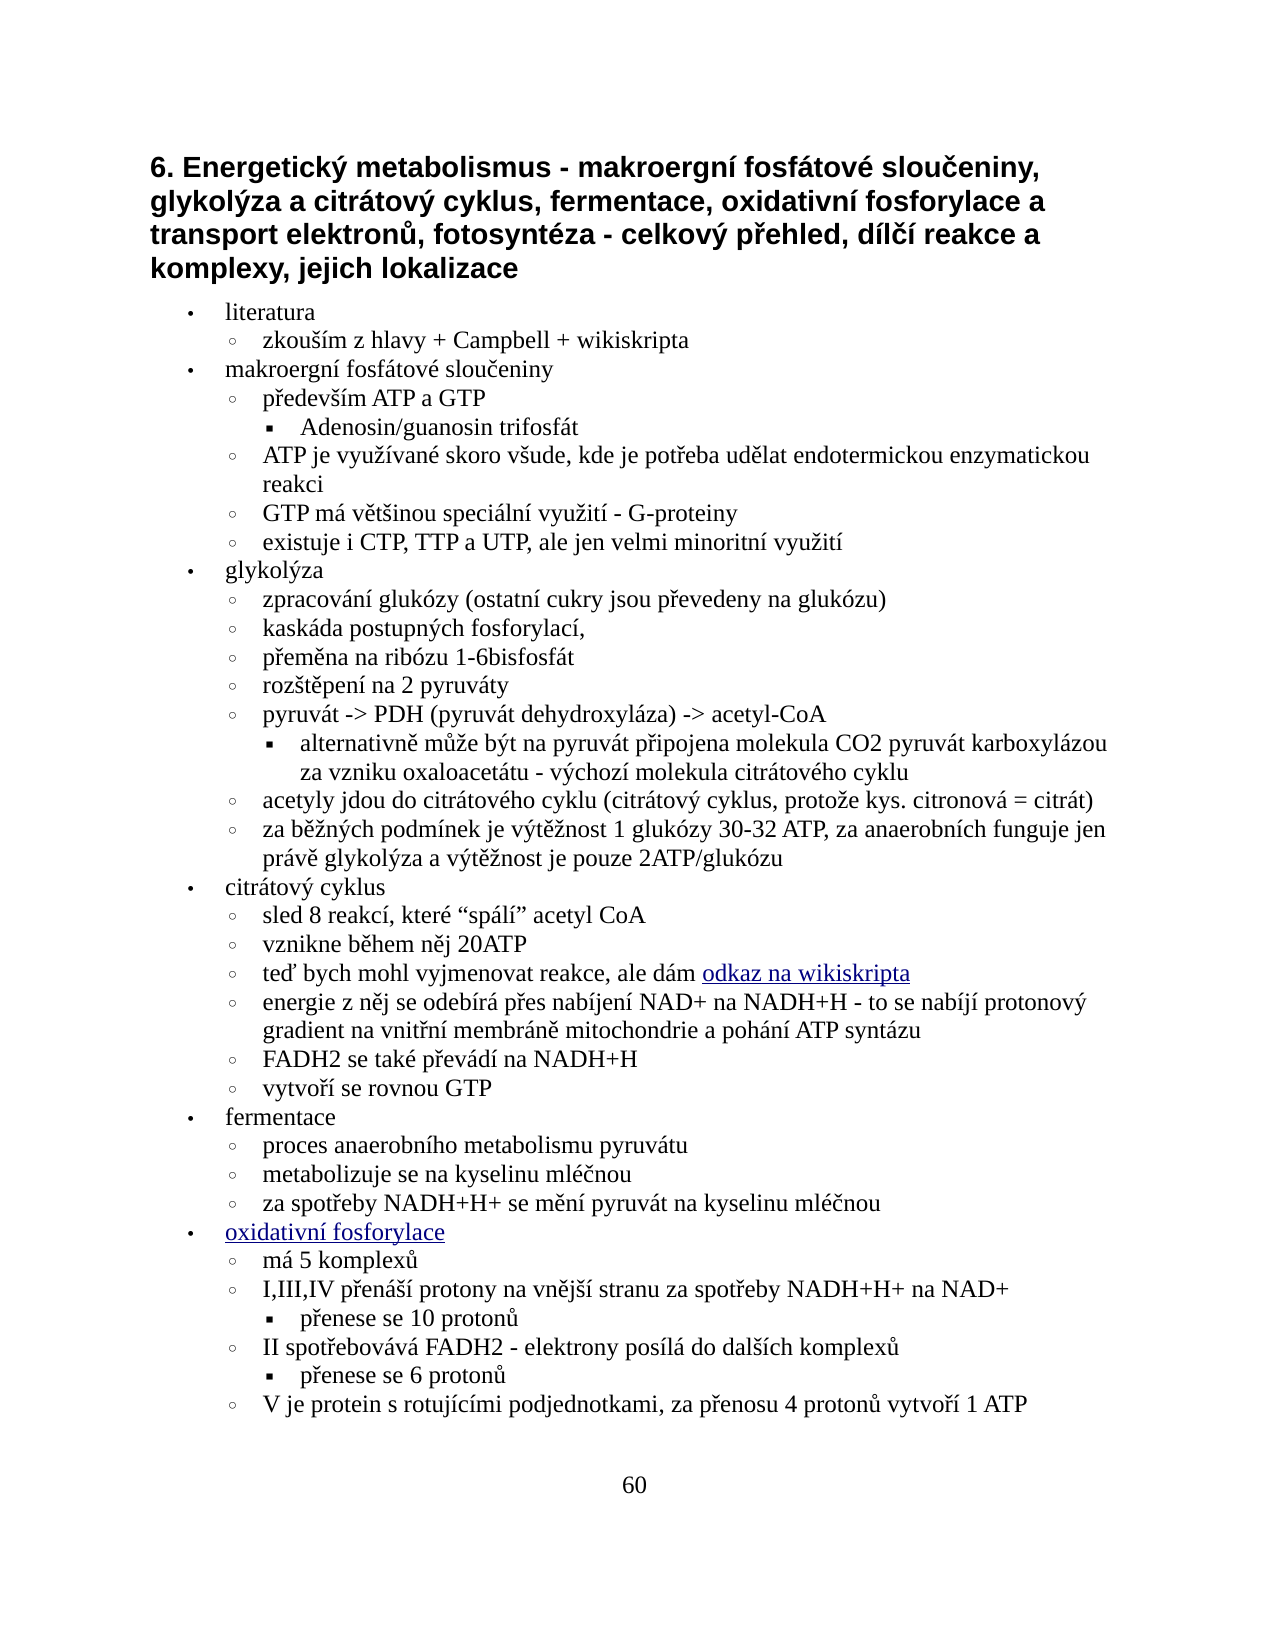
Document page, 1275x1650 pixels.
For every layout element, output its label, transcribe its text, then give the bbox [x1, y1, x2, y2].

list oxidativní fosforylace [187, 1217, 1125, 1245]
list přeměna na ribózu 1-6bisfosfát [225, 642, 1125, 670]
list rozštěpení na 2 pyruváty [225, 670, 1125, 699]
list acetyly jdou do citrátového cyklu (citrátový cyklus, protože kys. citronová = citrát) [225, 785, 1125, 814]
list V je protein s rotujícími podjednotkami, za přenosu 4 protonů vytvoří 1 ATP [225, 1389, 1125, 1418]
list alternativně může být na pyruvát připojena molekula CO2 pyruvát karboxylázou za vzniku oxaloacetátu - výchozí molekula citrátového cyklu [262, 728, 1125, 785]
list teď bych mohl vyjmenovat reakce, ale dám odkaz na wikiskripta [225, 958, 1125, 987]
list Adenosin/guanosin trifosfát [262, 412, 1125, 440]
list vytvoří se rovnou GTP [225, 1073, 1125, 1102]
list zkouším z hlavy + Campbell + wikiskripta [225, 325, 1125, 354]
list zpracování glukózy (ostatní cukry jsou převedeny na glukózu) [225, 584, 1125, 613]
list GTP má většinou speciální využití - G-proteiny [225, 498, 1125, 527]
list existuje i CTP, TTP a UTP, ale jen velmi minoritní využití [225, 527, 1125, 555]
list přenese se 10 protonů [262, 1303, 1125, 1332]
list makroergní fosfátové sloučeniny [187, 354, 1125, 383]
list literatura [187, 297, 1125, 325]
list citrátový cyklus [187, 872, 1125, 900]
list za spotřeby NADH+H+ se mění pyruvát na kyselinu mléčnou [225, 1188, 1125, 1217]
list ATP je využívané skoro všude, kde je potřeba udělat endotermickou enzymatickou reakci [225, 440, 1125, 498]
list glykolýza [187, 555, 1125, 584]
list energie z něj se odebírá přes nabíjení NAD+ na NADH+H - to se nabíjí protonový gradient na vnitřní membráně mitochondrie a pohání ATP syntázu [225, 987, 1125, 1044]
list za běžných podmínek je výtěžnost 1 glukózy 30-32 ATP, za anaerobních funguje jen právě glykolýza a výtěžnost je pouze 2ATP/glukózu [225, 814, 1125, 872]
list kaskáda postupných fosforylací, [225, 613, 1125, 642]
list II spotřebovává FADH2 - elektrony posílá do dalších komplexů [225, 1332, 1125, 1360]
list I,III,IV přenáší protony na vnější stranu za spotřeby NADH+H+ na NAD+ [225, 1274, 1125, 1303]
list metabolizuje se na kyselinu mléčnou [225, 1159, 1125, 1188]
list FADH2 se také převádí na NADH+H [225, 1044, 1125, 1073]
list sled 8 reakcí, které “spálí” acetyl CoA [225, 900, 1125, 929]
list vznikne během něj 20ATP [225, 929, 1125, 958]
subtitle 6. Energetický metabolismus - makroergní fosfátové sloučeniny, glykolýza a citrátový cyklus, fermentace, oxidativní fosforylace a transport elektronů, fotosyntéza - celkový přehled, dílčí reakce a komplexy, jejich lokalizace [150, 150, 1125, 284]
list fermentace [187, 1102, 1125, 1130]
list má 5 komplexů [225, 1245, 1125, 1274]
list pyruvát -> PDH (pyruvát dehydroxyláza) -> acetyl-CoA [225, 699, 1125, 728]
list přenese se 6 protonů [262, 1360, 1125, 1389]
list proces anaerobního metabolismu pyruvátu [225, 1130, 1125, 1159]
list především ATP a GTP [225, 383, 1125, 412]
